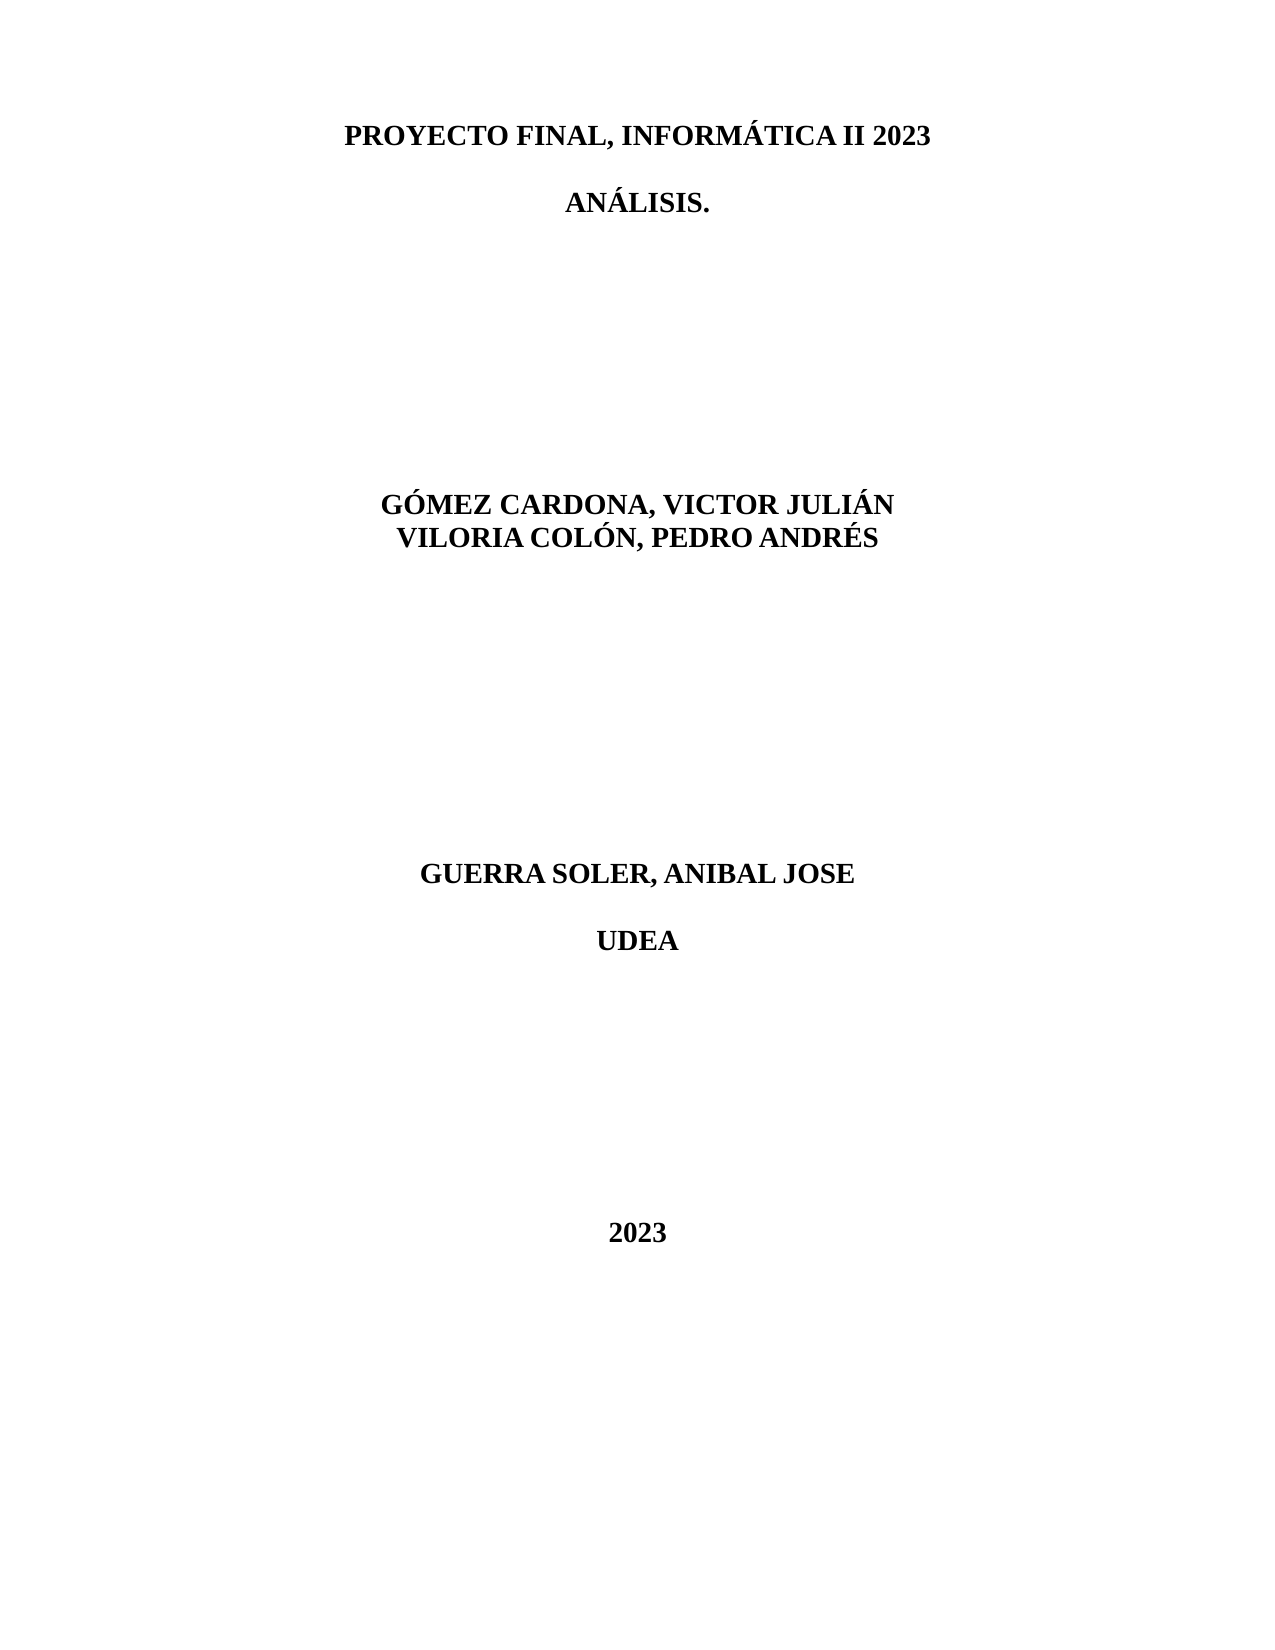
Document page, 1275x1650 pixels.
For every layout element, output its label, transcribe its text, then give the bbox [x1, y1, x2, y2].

text PROYECTO FINAL, INFORMÁTICA II 2023 [118, 118, 1157, 152]
text GUERRA SOLER, ANIBAL JOSE [118, 856, 1157, 889]
text UDEA [118, 923, 1157, 957]
text ANÁLISIS. [118, 185, 1157, 219]
text 2023 [118, 1215, 1157, 1249]
text VILORIA COLÓN, PEDRO ANDRÉS [118, 521, 1157, 554]
text GÓMEZ CARDONA, VICTOR JULIÁN [118, 487, 1157, 521]
